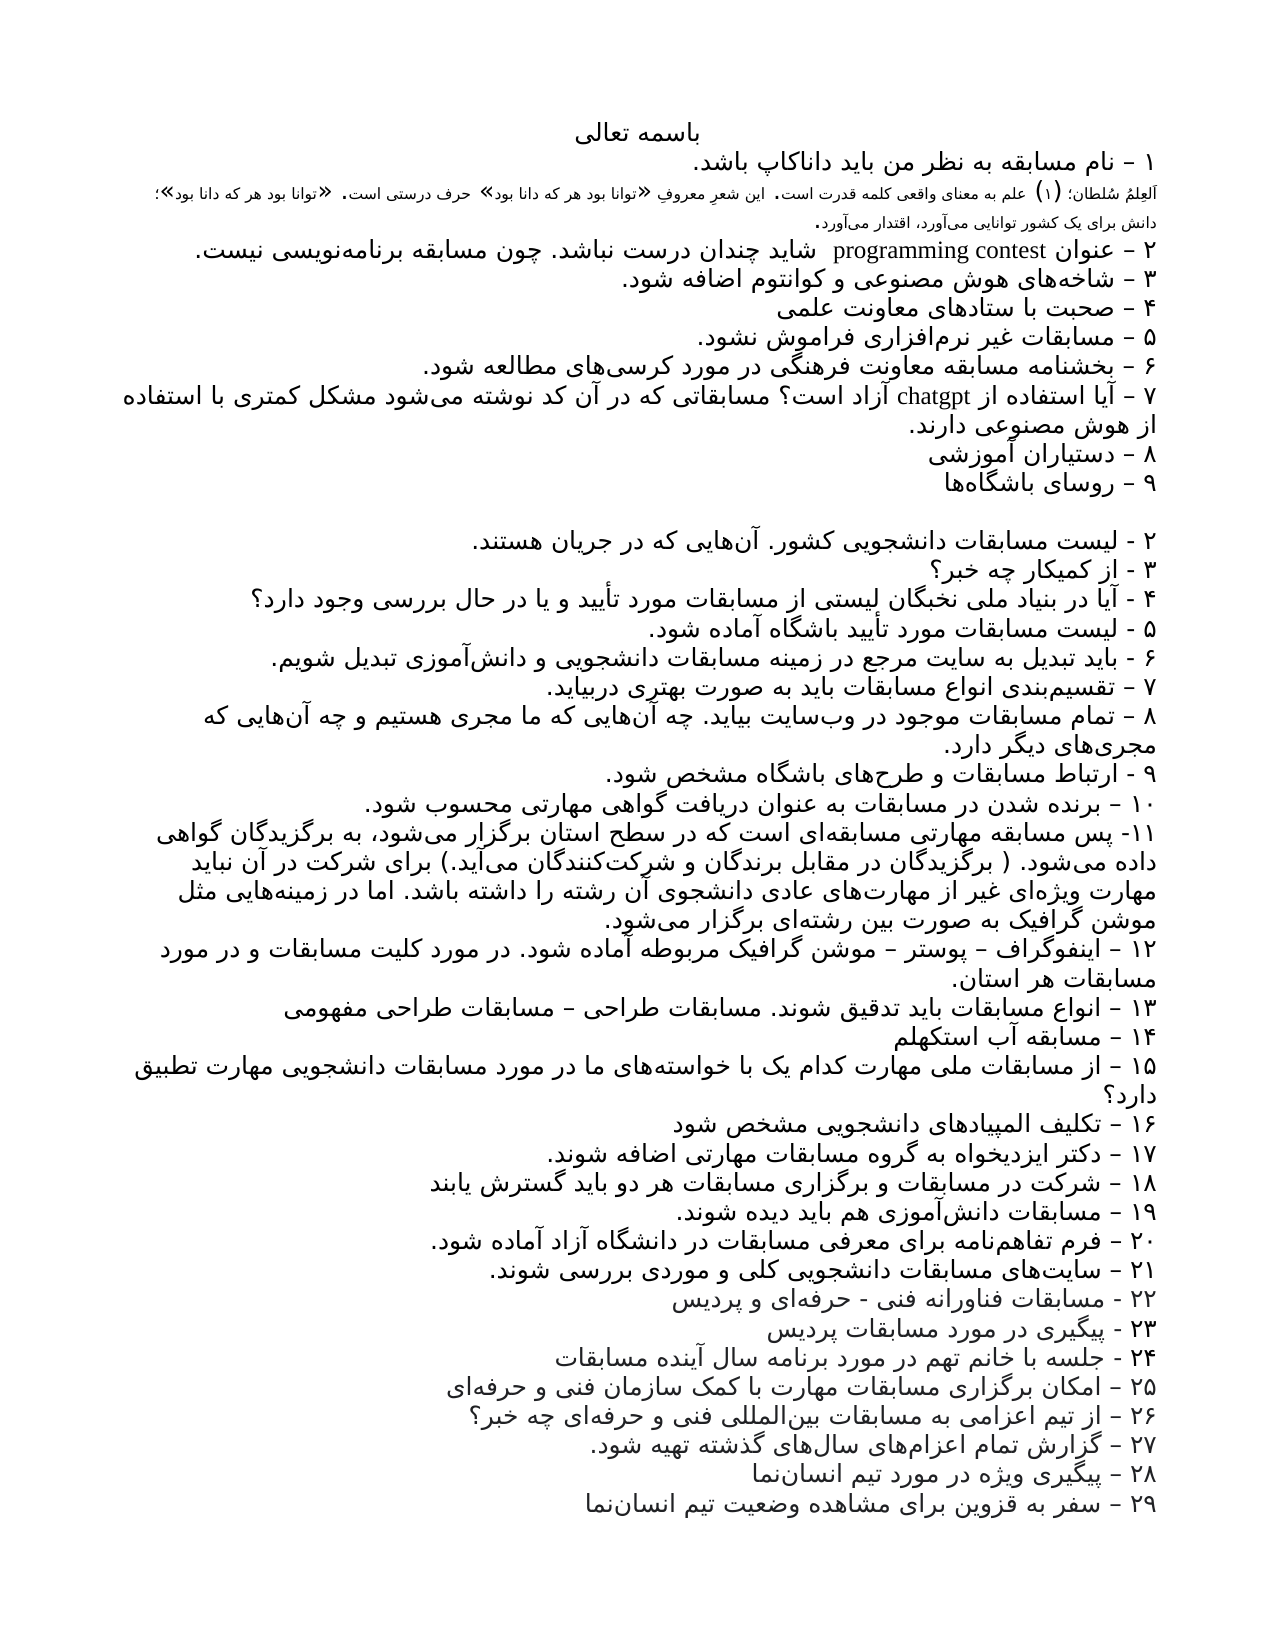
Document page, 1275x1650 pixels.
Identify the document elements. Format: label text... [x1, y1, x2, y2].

text ۱۰ – برنده شدن در مسابقات به عنوان دریافت گواهی مهارتی محسوب شود. [118, 789, 1157, 818]
text ۲ – عنوان programming contest شاید چندان درست نباشد. چون مسابقه برنامه‌نویسی نیست. [118, 235, 1157, 264]
text ۷ – آیا استفاده از chatgpt آزاد است؟ مسابقاتی که در آن کد نوشته می‌شود مشکل کمتری با استفاده از هوش مصنوعی دارند. [118, 381, 1157, 439]
text ۲۰ – فرم تفاهم‌نامه برای معرفی مسابقات در دانشگاه آزاد آماده شود. [118, 1226, 1157, 1255]
text ۲۵ – امکان برگزاری مسابقات مهارت با کمک سازمان فنی و حرفه‌ای [118, 1372, 1157, 1401]
text ۱۵ – از مسابقات ملی مهارت کدام یک با خواسته‌های ما در مورد مسابقات دانشجویی مهارت تطبیق دارد؟ [118, 1051, 1157, 1109]
text ۲۸ – پیگیری ویژه در مورد تیم انسان‌نما [118, 1459, 1157, 1489]
text ۱ – نام مسابقه به نظر من باید داناکاپ باشد. [118, 147, 1157, 176]
text ۲۱ – سایت‌های مسابقات دانشجویی کلی و موردی بررسی شوند. [118, 1255, 1157, 1284]
text ۲ - لیست مسابقات دانشجویی کشور. آن‌هایی که در جریان هستند. [118, 526, 1157, 555]
text ۹ – روسای باشگاه‌ها [118, 468, 1157, 497]
text ۶ - باید تبدیل به سایت مرجع در زمینه مسابقات دانشجویی و دانش‌آموزی تبدیل شویم. [118, 643, 1157, 672]
text ۱۴ – مسابقه آب استکهلم [118, 1022, 1157, 1051]
text اَلعِلمُ سُلطان؛ (۱) علم به معنای واقعی کلمه قدرت است. این شعرِ معروفِ «توانا بود هر که دانا بود» حرف درستی است. «توانا بود هر که دانا بود»؛ دانش برای یک کشور توانایی می‌آورد، اقتدار می‌آورد. [118, 176, 1157, 235]
text ۱۷ – دکتر ایزدیخواه به گروه مسابقات مهارتی اضافه شوند. [118, 1139, 1157, 1168]
text ۱۱- پس مسابقه مهارتی مسابقه‌ای است که در سطح استان برگزار می‌شود، به برگزیدگان گواهی داده می‌شود. ( برگزیدگان در مقابل برندگان و شرکت‌کنندگان می‌آید.) برای شرکت در آن نباید مهارت ویژه‌ای غیر از مهارت‌های عادی دانشجوی آن رشته را داشته باشد. اما در زمینه‌هایی مثل موشن گرافیک به صورت بین رشته‌ای برگزار می‌شود. [118, 818, 1157, 934]
text ۴ – صحبت با ستادهای معاونت علمی [118, 293, 1157, 322]
text ۱۸ – شرکت در مسابقات و برگزاری مسابقات هر دو باید گسترش یابند [118, 1168, 1157, 1197]
text ۱۶ – تکلیف المپیادهای دانشجویی مشخص شود [118, 1109, 1157, 1139]
text ۲۲ - مسابقات فناورانه فنی - حرفه‌ای و پردیس ۲۳ - پیگیری در مورد مسابقات پردیس ۲۴ - جلسه با خانم تهم در مورد برنامه سال آینده مسابقات [118, 1284, 1157, 1372]
text ۸ – تمام مسابقات موجود در وب‌سایت بیاید. چه آن‌هایی که ما مجری هستیم و چه آن‌هایی که مجری‌های دیگر دارد. [118, 701, 1157, 759]
text ۶ – بخشنامه مسابقه معاونت فرهنگی در مورد کرسی‌های مطالعه شود. [118, 352, 1157, 381]
text ۵ - لیست مسابقات مورد تأیید باشگاه آماده شود. [118, 614, 1157, 643]
text ۳ - از کمیکار چه خبر؟ [118, 555, 1157, 584]
text ۱۳ – انواع مسابقات باید تدقیق شوند. مسابقات طراحی – مسابقات طراحی مفهومی [118, 993, 1157, 1022]
text ۲۶ – از تیم اعزامی به مسابقات بین‌المللی فنی و حرفه‌ای چه خبر؟ [118, 1401, 1157, 1430]
text باسمه تعالی [118, 118, 1157, 147]
text ۳ – شاخه‌های هوش مصنوعی و کوانتوم اضافه شود. [118, 264, 1157, 293]
text ۹ - ارتباط مسابقات و طرح‌های باشگاه مشخص شود. [118, 759, 1157, 789]
text ۴ - آیا در بنیاد ملی نخبگان لیستی از مسابقات مورد تأیید و یا در حال بررسی وجود دارد؟ [118, 584, 1157, 614]
text ۷ – تقسیم‌بندی انواع مسابقات باید به صورت بهتری دربیاید. [118, 672, 1157, 701]
text ۵ – مسابقات غیر نرم‌افزاری فراموش نشود. [118, 322, 1157, 352]
text ۱۲ – اینفوگراف – پوستر – موشن گرافیک مربوطه آماده شود. در مورد کلیت مسابقات و در مورد مسابقات هر استان. [118, 934, 1157, 993]
text ۲۷ – گزارش تمام اعزام‌های سال‌های گذشته تهیه شود. [118, 1430, 1157, 1459]
text ۸ – دستیاران آموزشی [118, 439, 1157, 468]
text ۲۹ – سفر به قزوین برای مشاهده وضعیت تیم انسان‌نما [118, 1489, 1157, 1518]
text ۱۹ – مسابقات دانش‌آموزی هم باید دیده شوند. [118, 1197, 1157, 1226]
